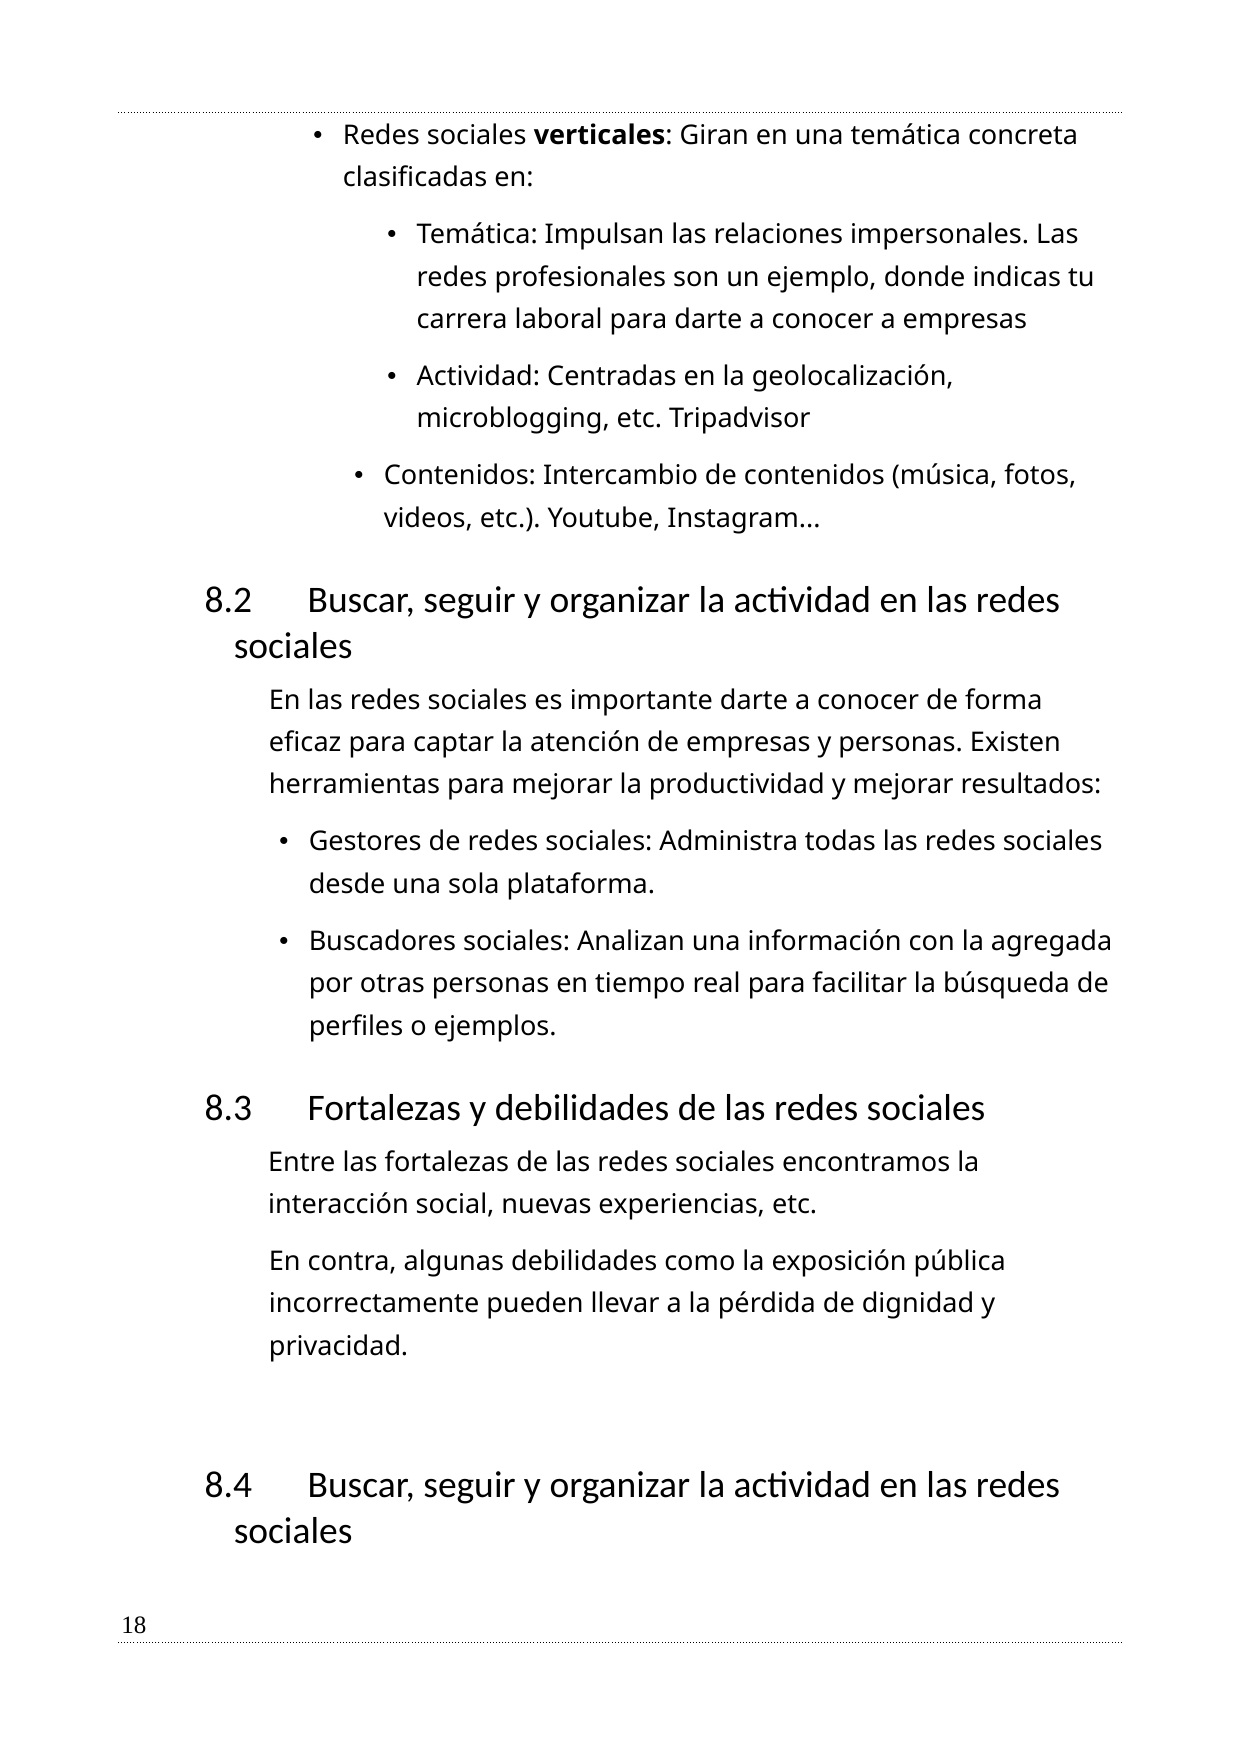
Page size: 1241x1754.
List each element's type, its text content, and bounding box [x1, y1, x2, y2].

list Buscadores sociales: Analizan una información con la agregada por otras personas en tiempo real para facilitar la búsqueda de perfiles o ejemplos. [308, 921, 1119, 1043]
list Actividad: Centradas en la geolocalización, microblogging, etc. Tripadvisor [416, 356, 1119, 436]
text En contra, algunas debilidades como la exposición pública incorrectamente pueden llevar a la pérdida de dignidad y privacidad. [269, 1242, 1119, 1363]
list Redes sociales verticales: Giran en una temática concreta clasificadas en: [343, 115, 1119, 194]
list Gestores de redes sociales: Administra todas las redes sociales desde una sola plataforma. [308, 822, 1119, 901]
subtitle Buscar, seguir y organizar la actividad en las redes sociales [196, 576, 1119, 668]
list Contenidos: Intercambio de contenidos (música, fotos, videos, etc.). Youtube, Instagram... [383, 456, 1119, 535]
text Entre las fortalezas de las redes sociales encontramos la interacción social, nuevas experiencias, etc. [268, 1142, 1119, 1221]
subtitle Buscar, seguir y organizar la actividad en las redes sociales [196, 1461, 1119, 1553]
list Temática: Impulsan las relaciones impersonales. Las redes profesionales son un ejemplo, donde indicas tu carrera laboral para darte a conocer a empresas [416, 214, 1119, 336]
subtitle Fortalezas y debilidades de las redes sociales [196, 1084, 1119, 1130]
text En las redes sociales es importante darte a conocer de forma eficaz para captar la atención de empresas y personas. Existen herramientas para mejorar la productividad y mejorar resultados: [269, 680, 1119, 802]
